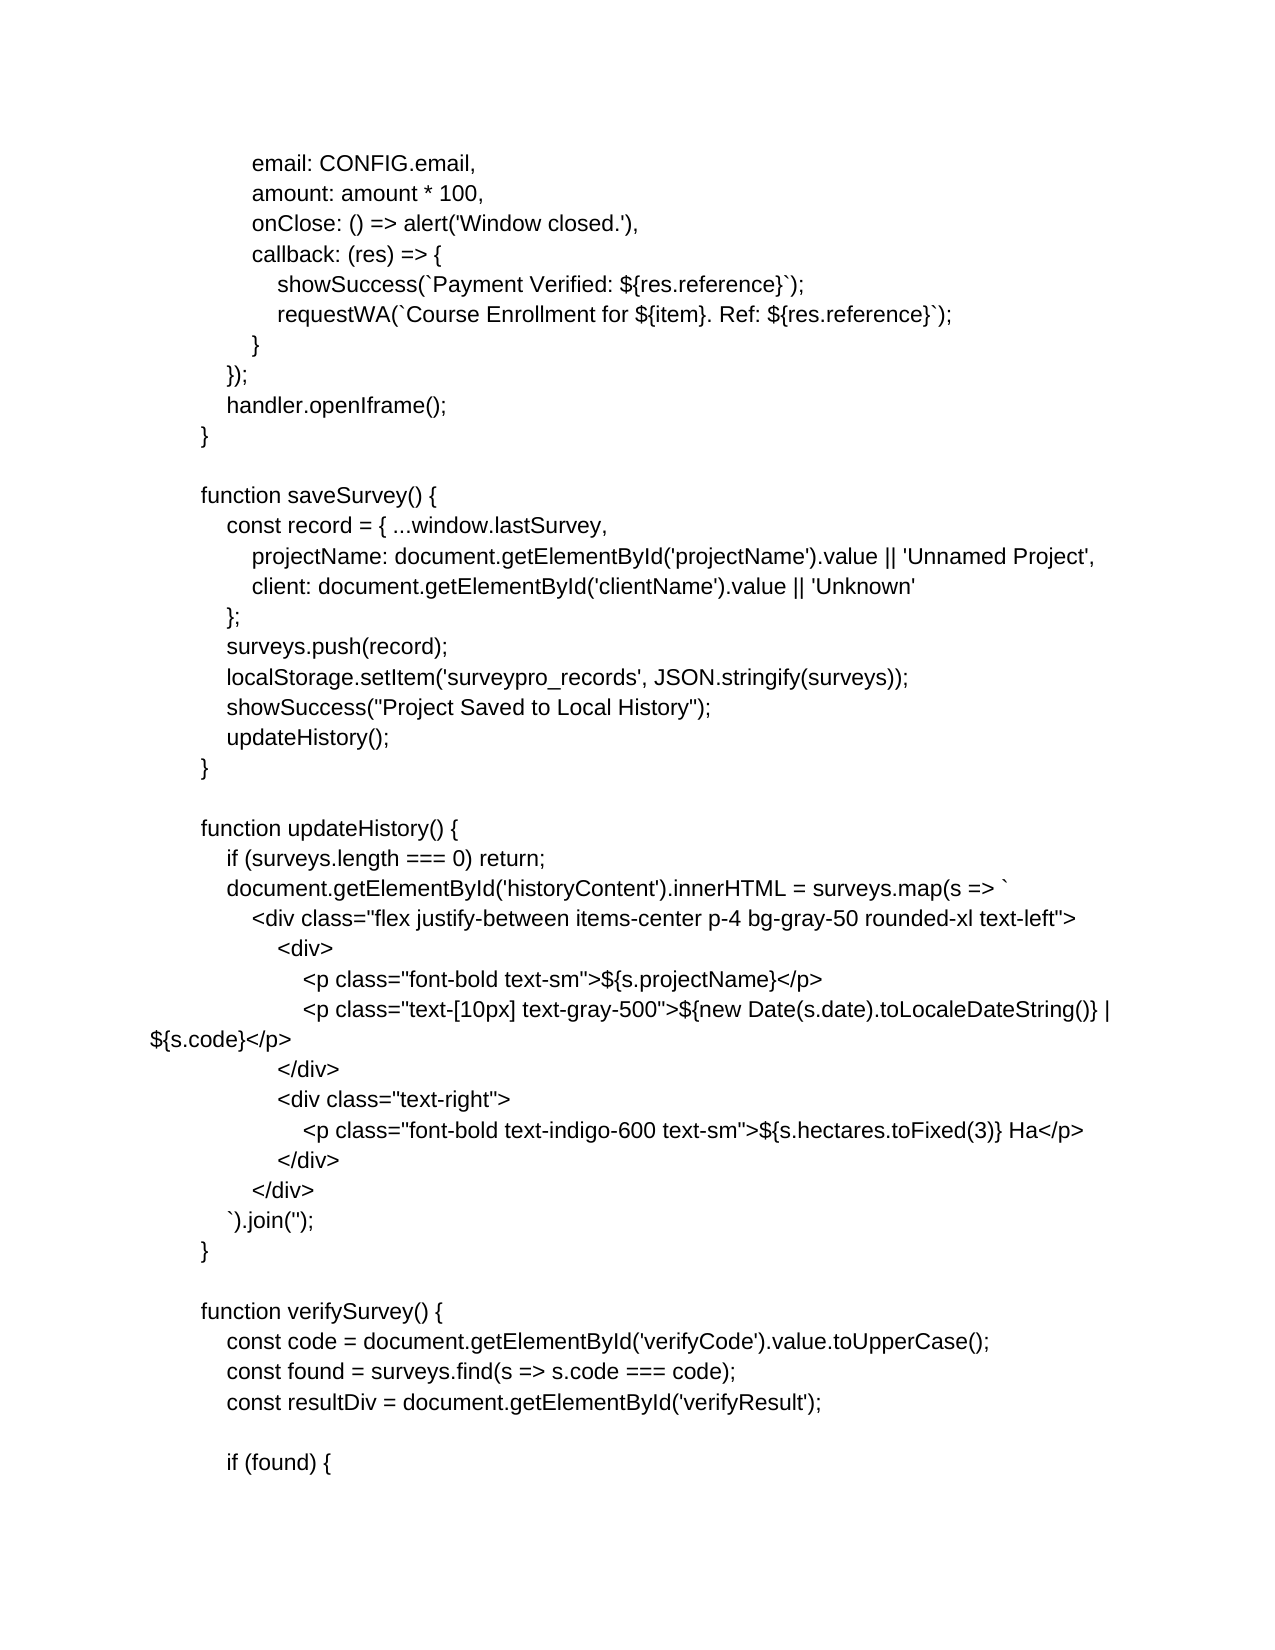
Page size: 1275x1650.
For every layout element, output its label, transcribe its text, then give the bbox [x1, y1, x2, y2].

text updateHistory(); [150, 724, 1125, 750]
text email: CONFIG.email, [150, 150, 1125, 176]
text </div> [150, 1056, 1125, 1083]
text } [150, 331, 1125, 358]
text } [150, 422, 1125, 448]
text function updateHistory() { [150, 814, 1125, 841]
text surveys.push(record); [150, 633, 1125, 660]
text amount: amount * 100, [150, 180, 1125, 207]
text document.getElementById('historyContent').innerHTML = surveys.map(s => ` [150, 875, 1125, 901]
text <p class="text-[10px] text-gray-500">${new Date(s.date).toLocaleDateString()} | ${s.code}</p> [150, 996, 1125, 1052]
text <div class="flex justify-between items-center p-4 bg-gray-50 rounded-xl text-left"> [150, 905, 1125, 932]
text } [150, 754, 1125, 781]
text }; [150, 603, 1125, 629]
text </div> [150, 1147, 1125, 1173]
text if (found) { [150, 1449, 1125, 1475]
text <p class="font-bold text-sm">${s.projectName}</p> [150, 966, 1125, 992]
text showSuccess("Project Saved to Local History"); [150, 694, 1125, 720]
text projectName: document.getElementById('projectName').value || 'Unnamed Project', [150, 543, 1125, 569]
text }); [150, 361, 1125, 388]
text <p class="font-bold text-indigo-600 text-sm">${s.hectares.toFixed(3)} Ha</p> [150, 1117, 1125, 1143]
text `).join(''); [150, 1207, 1125, 1234]
text onClose: () => alert('Window closed.'), [150, 210, 1125, 237]
text function saveSurvey() { [150, 482, 1125, 509]
text <div> [150, 935, 1125, 962]
text localStorage.setItem('surveypro_records', JSON.stringify(surveys)); [150, 663, 1125, 690]
text const code = document.getElementById('verifyCode').value.toUpperCase(); [150, 1328, 1125, 1354]
text showSuccess(`Payment Verified: ${res.reference}`); [150, 271, 1125, 297]
text if (surveys.length === 0) return; [150, 845, 1125, 871]
text requestWA(`Course Enrollment for ${item}. Ref: ${res.reference}`); [150, 301, 1125, 327]
text client: document.getElementById('clientName').value || 'Unknown' [150, 573, 1125, 599]
text callback: (res) => { [150, 241, 1125, 267]
text function verifySurvey() { [150, 1298, 1125, 1324]
text <div class="text-right"> [150, 1086, 1125, 1113]
text </div> [150, 1177, 1125, 1203]
text const record = { ...window.lastSurvey, [150, 512, 1125, 539]
text const resultDiv = document.getElementById('verifyResult'); [150, 1388, 1125, 1415]
text handler.openIframe(); [150, 392, 1125, 418]
text const found = surveys.find(s => s.code === code); [150, 1358, 1125, 1385]
text } [150, 1237, 1125, 1264]
